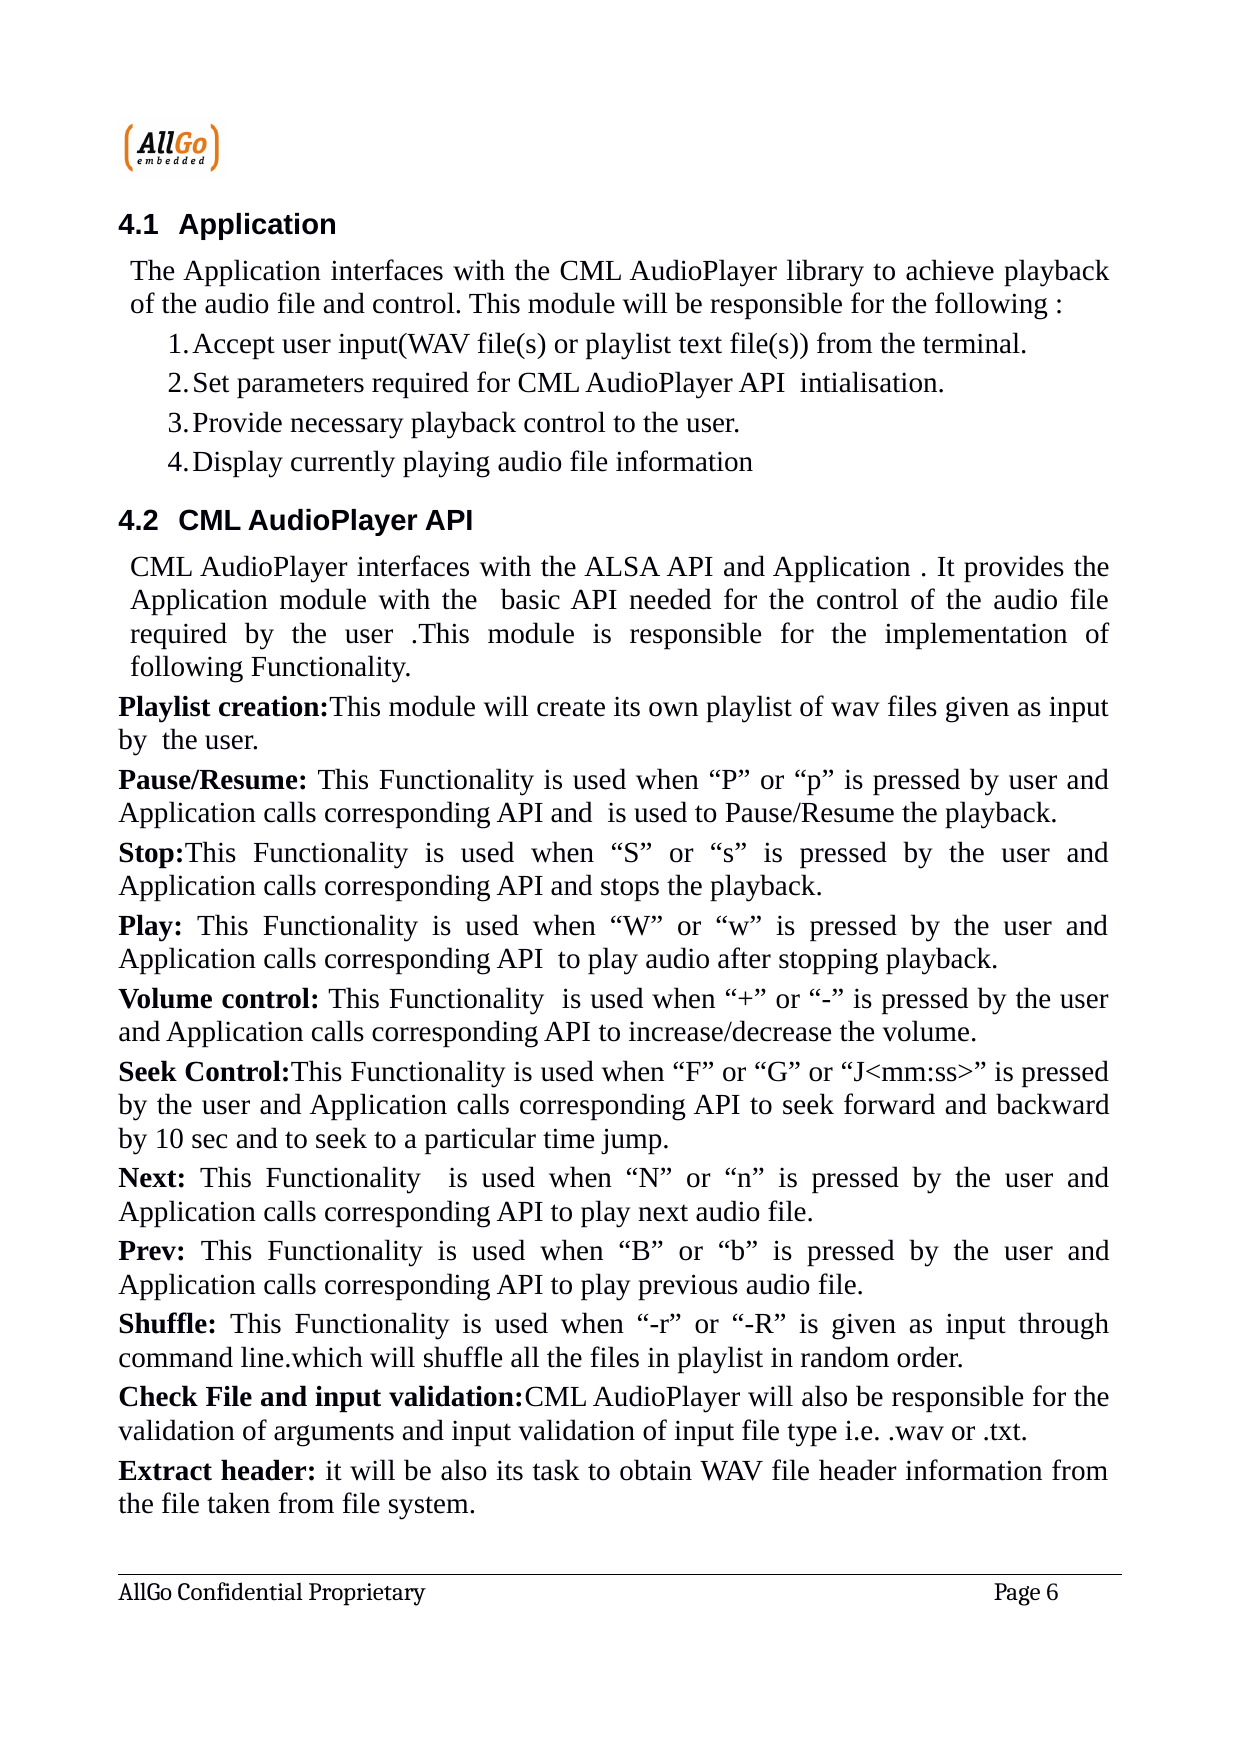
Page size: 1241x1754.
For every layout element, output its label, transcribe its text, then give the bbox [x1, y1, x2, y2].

list Set parameters required for CML AudioPlayer API intialisation. [167, 365, 1122, 399]
text Seek Control:This Functionality is used when “F” or “G” or “J<mm:ss>” is pressed by the user and Application calls corresponding API to seek forward and backward by 10 sec and to seek to a particular time jump. [118, 1054, 1110, 1154]
text Stop:This Functionality is used when “S” or “s” is pressed by the user and Application calls corresponding API and stops the playback. [118, 835, 1110, 902]
text Check File and input validation:CML AudioPlayer will also be responsible for the validation of arguments and input validation of input file type i.e. .wav or .txt. [118, 1379, 1110, 1447]
text Play: This Functionality is used when “W” or “w” is pressed by the user and Application calls corresponding API to play audio after stopping playback. [118, 908, 1110, 975]
text Shuffle: This Functionality is used when “-r” or “-R” is given as input through command line.which will shuffle all the files in playlist in random order. [118, 1307, 1110, 1374]
text Next: This Functionality is used when “N” or “n” is pressed by the user and Application calls corresponding API to play next audio file. [118, 1161, 1110, 1228]
text Prev: This Functionality is used when “B” or “b” is pressed by the user and Application calls corresponding API to play previous audio file. [118, 1233, 1110, 1301]
text CML AudioPlayer interfaces with the ALSA API and Application . It provides the Application module with the basic API needed for the control of the audio file required by the user .This module is responsible for the implementation of following Functionality. [130, 549, 1110, 683]
text Pause/Resume: This Functionality is used when “P” or “p” is pressed by user and Application calls corresponding API and is used to Pause/Resume the playback. [118, 762, 1110, 829]
list Display currently playing audio file information [167, 444, 1122, 478]
text The Application interfaces with the CML AudioPlayer library to achieve playback of the audio file and control. This module will be responsible for the following : [130, 253, 1110, 320]
picture [118, 118, 225, 177]
subtitle CML AudioPlayer API [118, 503, 1122, 536]
list Provide necessary playback control to the user. [167, 405, 1122, 438]
text Extract header: it will be also its task to obtain WAV file header information from the file taken from file system. [118, 1453, 1110, 1520]
list Accept user input(WAV file(s) or playlist text file(s)) from the terminal. [167, 326, 1122, 359]
subtitle Application [118, 207, 1122, 240]
text Volume control: This Functionality is used when “+” or “-” is pressed by the user and Application calls corresponding API to increase/decrease the volume. [118, 981, 1110, 1048]
text Playlist creation:This module will create its own playlist of wav files given as input by the user. [118, 689, 1110, 756]
